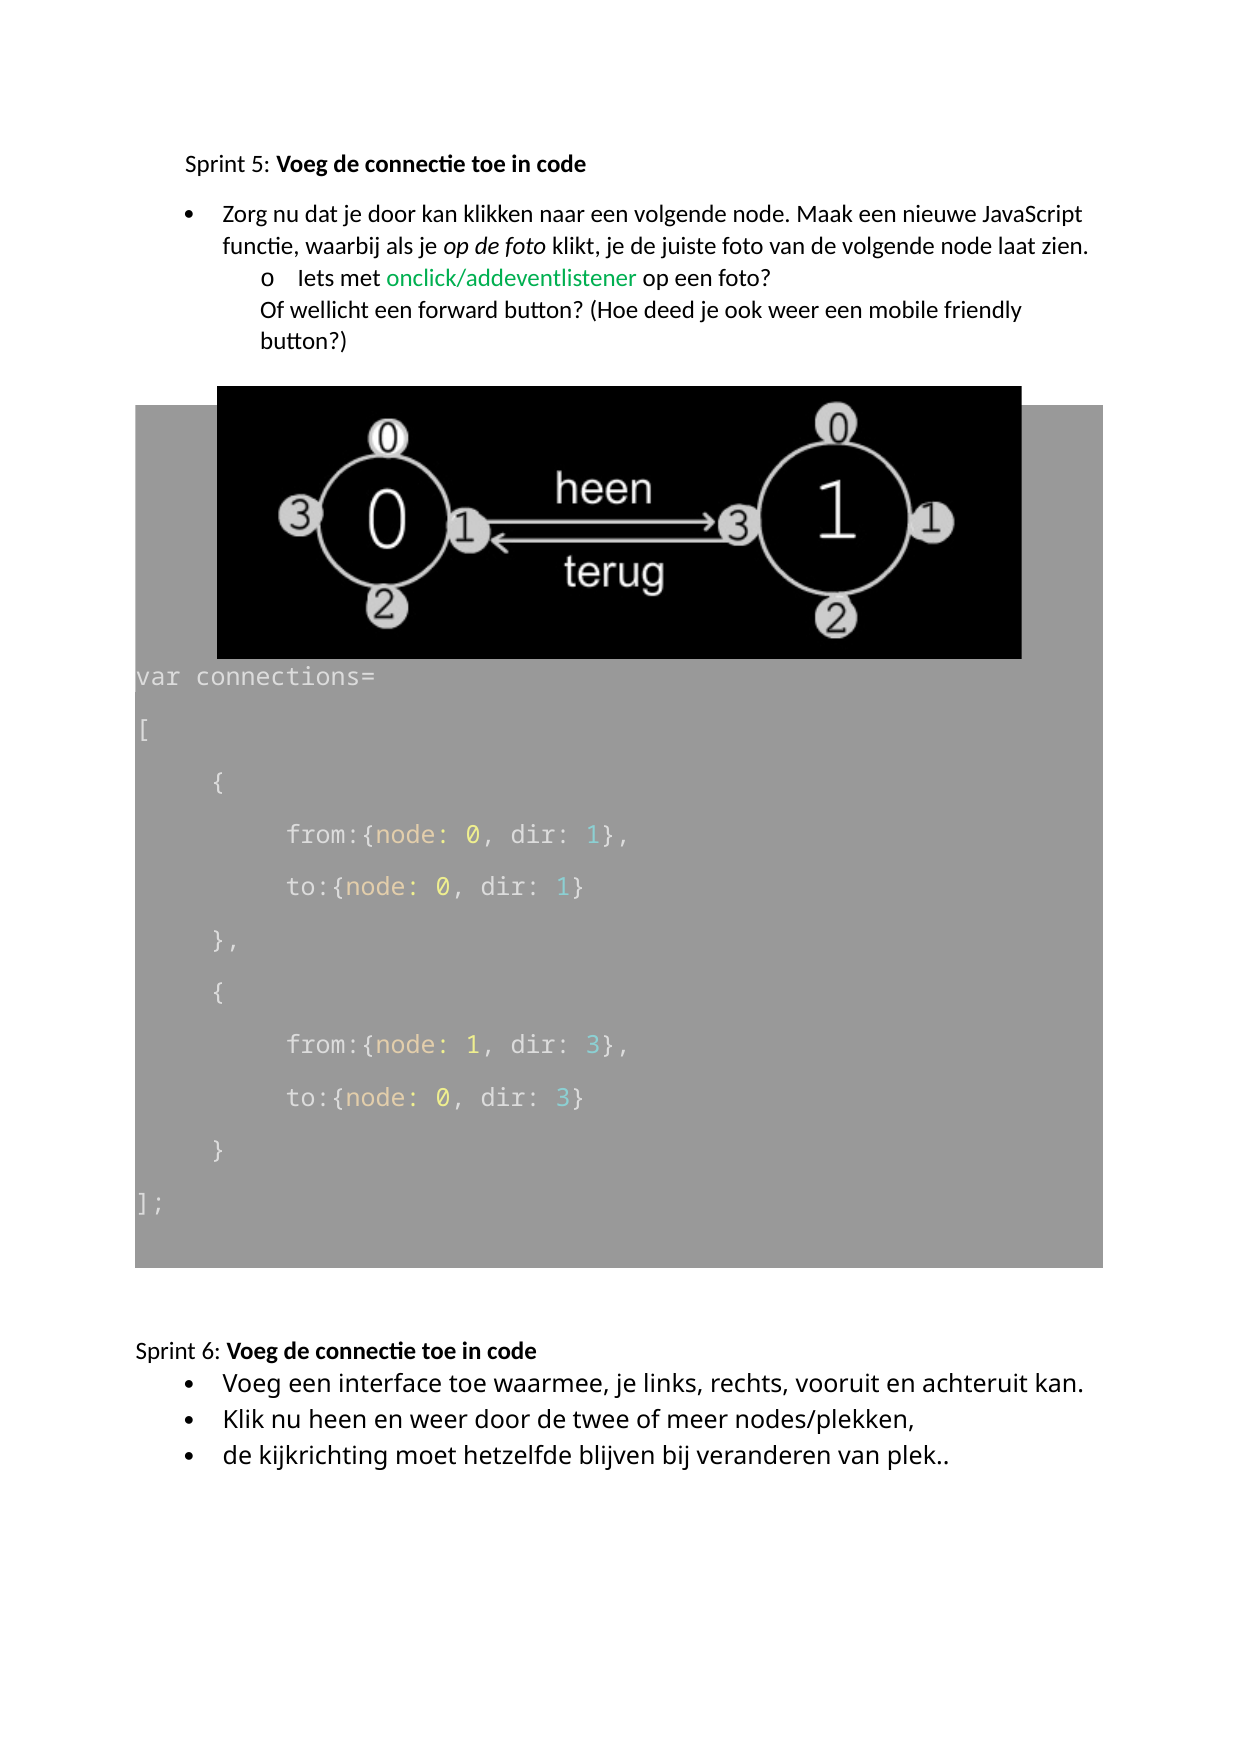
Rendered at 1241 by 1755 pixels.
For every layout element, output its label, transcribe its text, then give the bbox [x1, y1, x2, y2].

text } [135, 1132, 1103, 1166]
text o Iets met onclick/addeventlistener op een foto? [260, 263, 1086, 294]
text Sprint 5: Voeg de connectie toe in code [185, 148, 1103, 179]
text to:{node: 0, dir: 1} [135, 869, 1103, 903]
text Of wellicht een forward button? (Hoe deed je ook weer een mobile friendly button?) [260, 295, 1086, 356]
text }, [135, 921, 1103, 956]
picture [217, 386, 1022, 659]
text { [135, 764, 1103, 798]
list de kijkrichting moet hetzelfde blijven bij veranderen van plek.. [185, 1438, 1091, 1472]
list Klik nu heen en weer door de twee of meer nodes/plekken, [185, 1402, 1091, 1436]
text ]; [135, 1184, 1103, 1218]
text from:{node: 1, dir: 3}, [135, 1027, 1103, 1061]
list Zorg nu dat je door kan klikken naar een volgende node. Maak een nieuwe JavaScript functie, waarbij als je op de foto klikt, je de juiste foto van de volgende node laat zien. [185, 198, 1091, 261]
text Sprint 6: Voeg de connectie toe in code [135, 1335, 1103, 1366]
list Voeg een interface toe waarmee, je links, rechts, vooruit en achteruit kan. [185, 1366, 1091, 1400]
text to:{node: 0, dir: 3} [135, 1079, 1103, 1113]
text from:{node: 0, dir: 1}, [135, 816, 1103, 850]
text { [135, 974, 1103, 1008]
text [ [135, 711, 1103, 745]
text var connections= [135, 405, 1103, 692]
